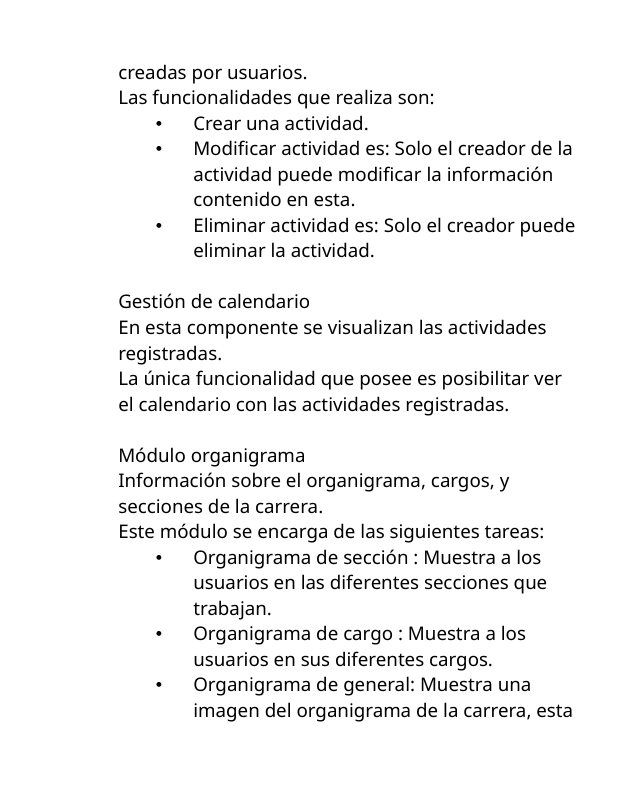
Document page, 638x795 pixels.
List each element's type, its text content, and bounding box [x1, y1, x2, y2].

text Información sobre el organigrama, cargos, y secciones de la carrera. [118, 467, 579, 518]
text creadas por usuarios. [118, 59, 579, 84]
list Organigrama de sección : Muestra a los usuarios en las diferentes secciones que trabajan. [156, 544, 579, 621]
text Este módulo se encarga de las siguientes tareas: [118, 518, 579, 544]
list Organigrama de general: Muestra una imagen del organigrama de la carrera, esta [156, 672, 579, 723]
list Eliminar actividad es: Solo el creador puede eliminar la actividad. [156, 212, 579, 263]
list Crear una actividad. [156, 110, 579, 136]
list Organigrama de cargo : Muestra a los usuarios en sus diferentes cargos. [156, 621, 579, 672]
text Las funcionalidades que realiza son: [118, 84, 579, 110]
text Gestión de calendario [118, 289, 579, 314]
text La única funcionalidad que posee es posibilitar ver el calendario con las actividades registradas. [118, 365, 579, 416]
text Módulo organigrama [118, 442, 579, 467]
list Modificar actividad es: Solo el creador de la actividad puede modificar la información contenido en esta. [156, 136, 579, 212]
text En esta componente se visualizan las actividades registradas. [118, 314, 579, 365]
